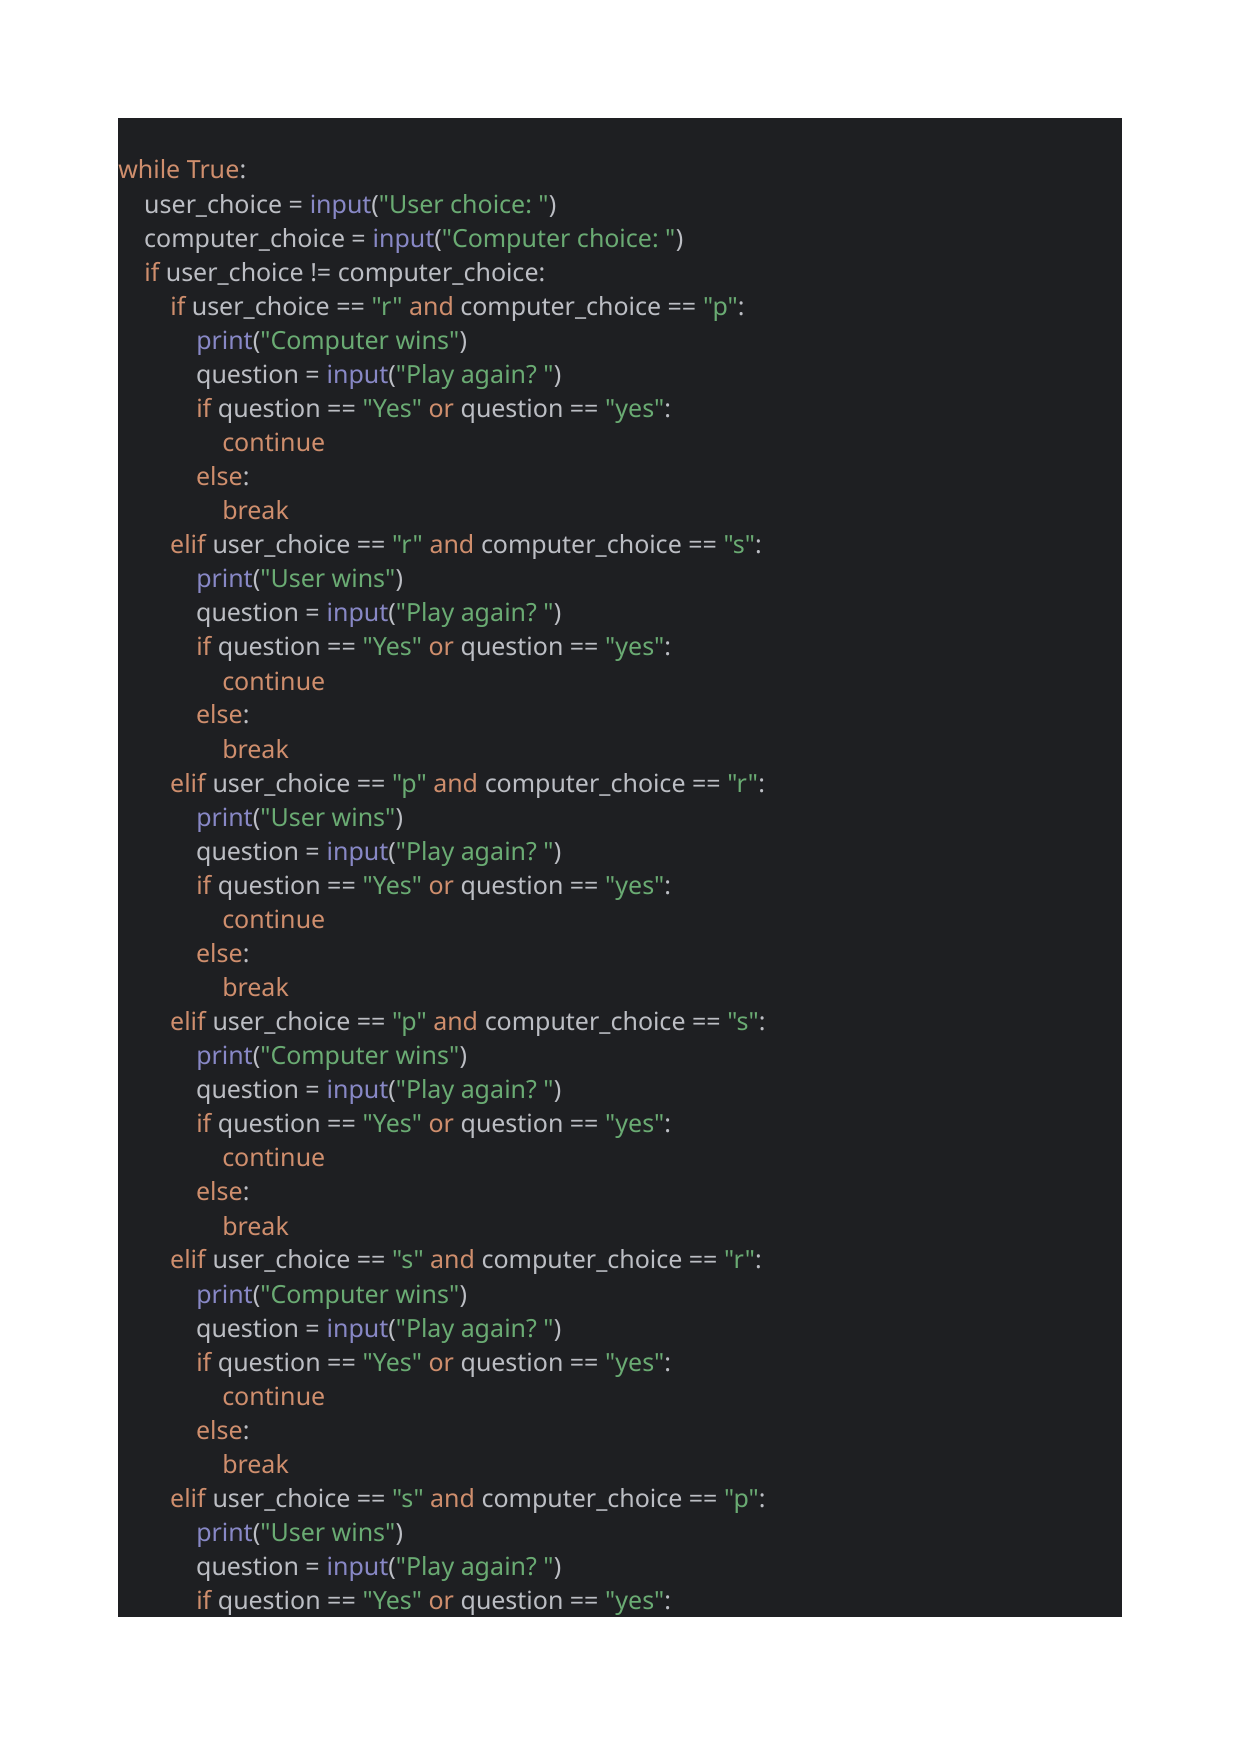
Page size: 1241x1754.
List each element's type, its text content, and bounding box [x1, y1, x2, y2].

text while True: user_choice = input("User choice: ") computer_choice = input("Computer choice: ") if user_choice != computer_choice: if user_choice == "r" and computer_choice == "p": print("Computer wins") question = input("Play again? ") if question == "Yes" or question == "yes": continue else: break elif user_choice == "r" and computer_choice == "s": print("User wins") question = input("Play again? ") if question == "Yes" or question == "yes": continue else: break elif user_choice == "p" and computer_choice == "r": print("User wins") question = input("Play again? ") if question == "Yes" or question == "yes": continue else: break elif user_choice == "p" and computer_choice == "s": print("Computer wins") question = input("Play again? ") if question == "Yes" or question == "yes": continue else: break elif user_choice == "s" and computer_choice == "r": print("Computer wins") question = input("Play again? ") if question == "Yes" or question == "yes": continue else: break elif user_choice == "s" and computer_choice == "p": print("User wins") question = input("Play again? ") if question == "Yes" or question == "yes": [118, 118, 1122, 1617]
